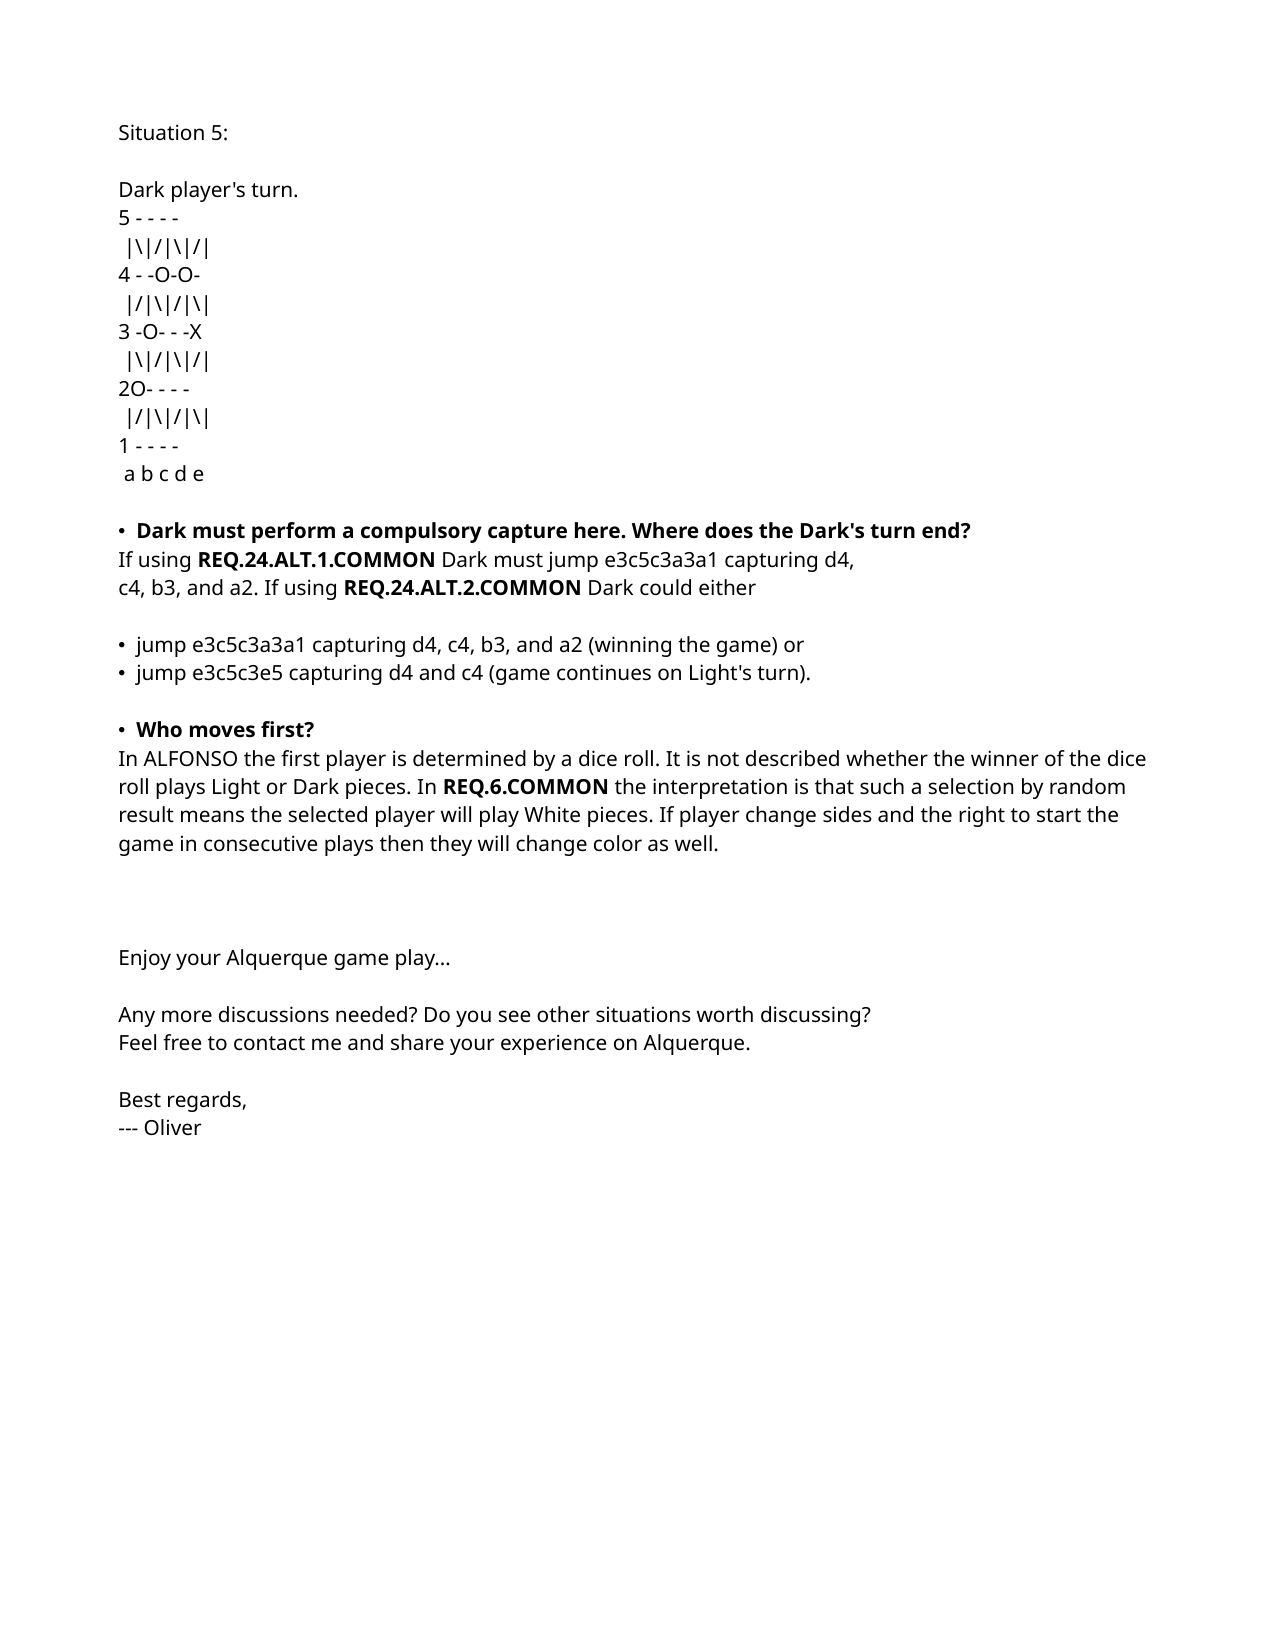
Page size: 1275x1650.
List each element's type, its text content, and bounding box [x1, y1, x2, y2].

text Dark player's turn. [118, 175, 1157, 203]
text Situation 5: [118, 118, 1157, 147]
text • jump e3c5c3a3a1 capturing d4, c4, b3, and a2 (winning the game) or [118, 630, 1157, 658]
text |/|\|/|\| [118, 402, 1157, 431]
text 1 - - - - [118, 431, 1157, 459]
text c4, b3, and a2. If using REQ.24.ALT.2.COMMON Dark could either [118, 573, 1157, 602]
text • Dark must perform a compulsory capture here. Where does the Dark's turn end? [118, 516, 1157, 545]
text --- Oliver [118, 1113, 1157, 1142]
text |/|\|/|\| [118, 289, 1157, 317]
text 2O- - - - [118, 374, 1157, 402]
text Enjoy your Alquerque game play… [118, 943, 1157, 971]
text • jump e3c5c3e5 capturing d4 and c4 (game continues on Light's turn). [118, 658, 1157, 687]
text 3 -O- - -X [118, 317, 1157, 346]
text 4 - -O-O- [118, 260, 1157, 289]
text 5 - - - - [118, 203, 1157, 232]
text Feel free to contact me and share your experience on Alquerque. [118, 1028, 1157, 1057]
text Best regards, [118, 1085, 1157, 1113]
text If using REQ.24.ALT.1.COMMON Dark must jump e3c5c3a3a1 capturing d4, [118, 545, 1157, 573]
text a b c d e [118, 459, 1157, 488]
text In ALFONSO the first player is determined by a dice roll. It is not described whether the winner of the dice roll plays Light or Dark pieces. In REQ.6.COMMON the interpretation is that such a selection by random result means the selected player will play White pieces. If player change sides and the right to start the game in consecutive plays then they will change color as well. [118, 744, 1157, 857]
text Any more discussions needed? Do you see other situations worth discussing? [118, 1000, 1157, 1028]
text |\|/|\|/| [118, 346, 1157, 374]
text |\|/|\|/| [118, 232, 1157, 260]
text • Who moves first? [118, 715, 1157, 744]
